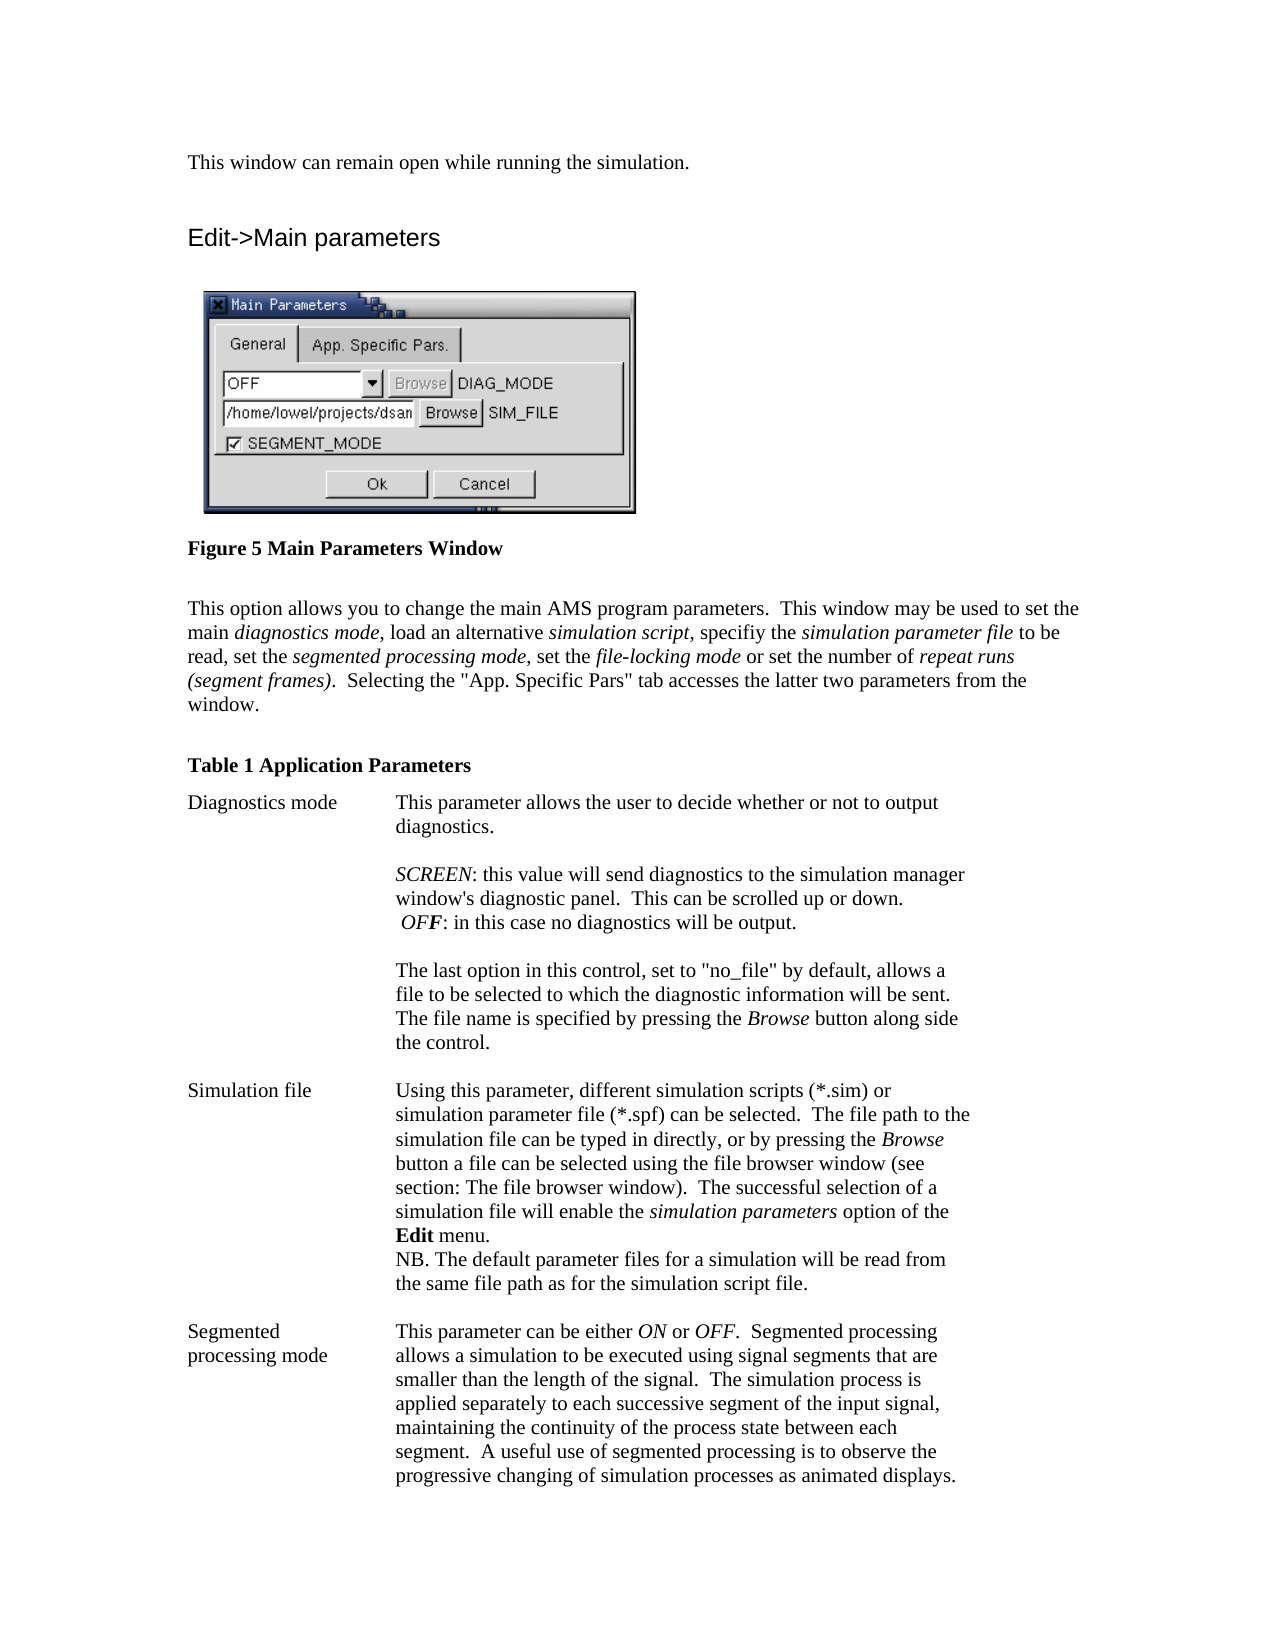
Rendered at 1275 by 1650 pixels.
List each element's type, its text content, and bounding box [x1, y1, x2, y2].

picture [203, 291, 637, 514]
table_cell This parameter can be either ON or OFF. Segmented processing allows a simulation to be executed using signal segments that are smaller than the length of the signal. The simulation process is applied separately to each successive segment of the input signal, maintaining the continuity of the process state between each segment. A useful use of segmented processing is to observe the progressive changing of simulation processes as animated displays. [384, 1319, 984, 1487]
table_header This parameter allows the user to decide whether or not to output diagnostics. SCREEN: this value will send diagnostics to the simulation manager window's diagnostic panel. This can be scrolled up or down. OFF: in this case no diagnostics will be output. The last option in this control, set to "no_file" by default, allows a file to be selected to which the diagnostic information will be sent. The file name is specified by pressing the Browse button along side the control. [384, 790, 984, 1054]
table_cell Segmented processing mode [176, 1319, 384, 1487]
table_cell Using this parameter, different simulation scripts (*.sim) or simulation parameter file (*.spf) can be selected. The file path to the simulation file can be typed in directly, or by pressing the Browse button a file can be selected using the file browser window (see section: The file browser window). The successful selection of a simulation file will enable the simulation parameters option of the Edit menu. NB. The default parameter files for a simulation will be read from the same file path as for the simulation script file. [384, 1078, 984, 1295]
table_header Diagnostics mode [176, 790, 384, 1054]
table_cell [176, 1295, 384, 1319]
table_cell [176, 1054, 384, 1078]
subtitle Edit->Main parameters [187, 223, 1088, 252]
table_cell [384, 1054, 984, 1078]
text Figure 5 Main Parameters Window [187, 536, 1088, 559]
table_cell Simulation file [176, 1078, 384, 1295]
table_cell [384, 1295, 984, 1319]
text Table 1 Application Parameters [187, 753, 1088, 777]
text This option allows you to change the main AMS program parameters. This window may be used to set the main diagnostics mode, load an alternative simulation script, specifiy the simulation parameter file to be read, set the segmented processing mode, set the file-locking mode or set the number of repeat runs (segment frames). Selecting the "App. Specific Pars" tab accesses the latter two parameters from the window. [187, 596, 1088, 716]
text This window can remain open while running the simulation. [187, 150, 1088, 174]
